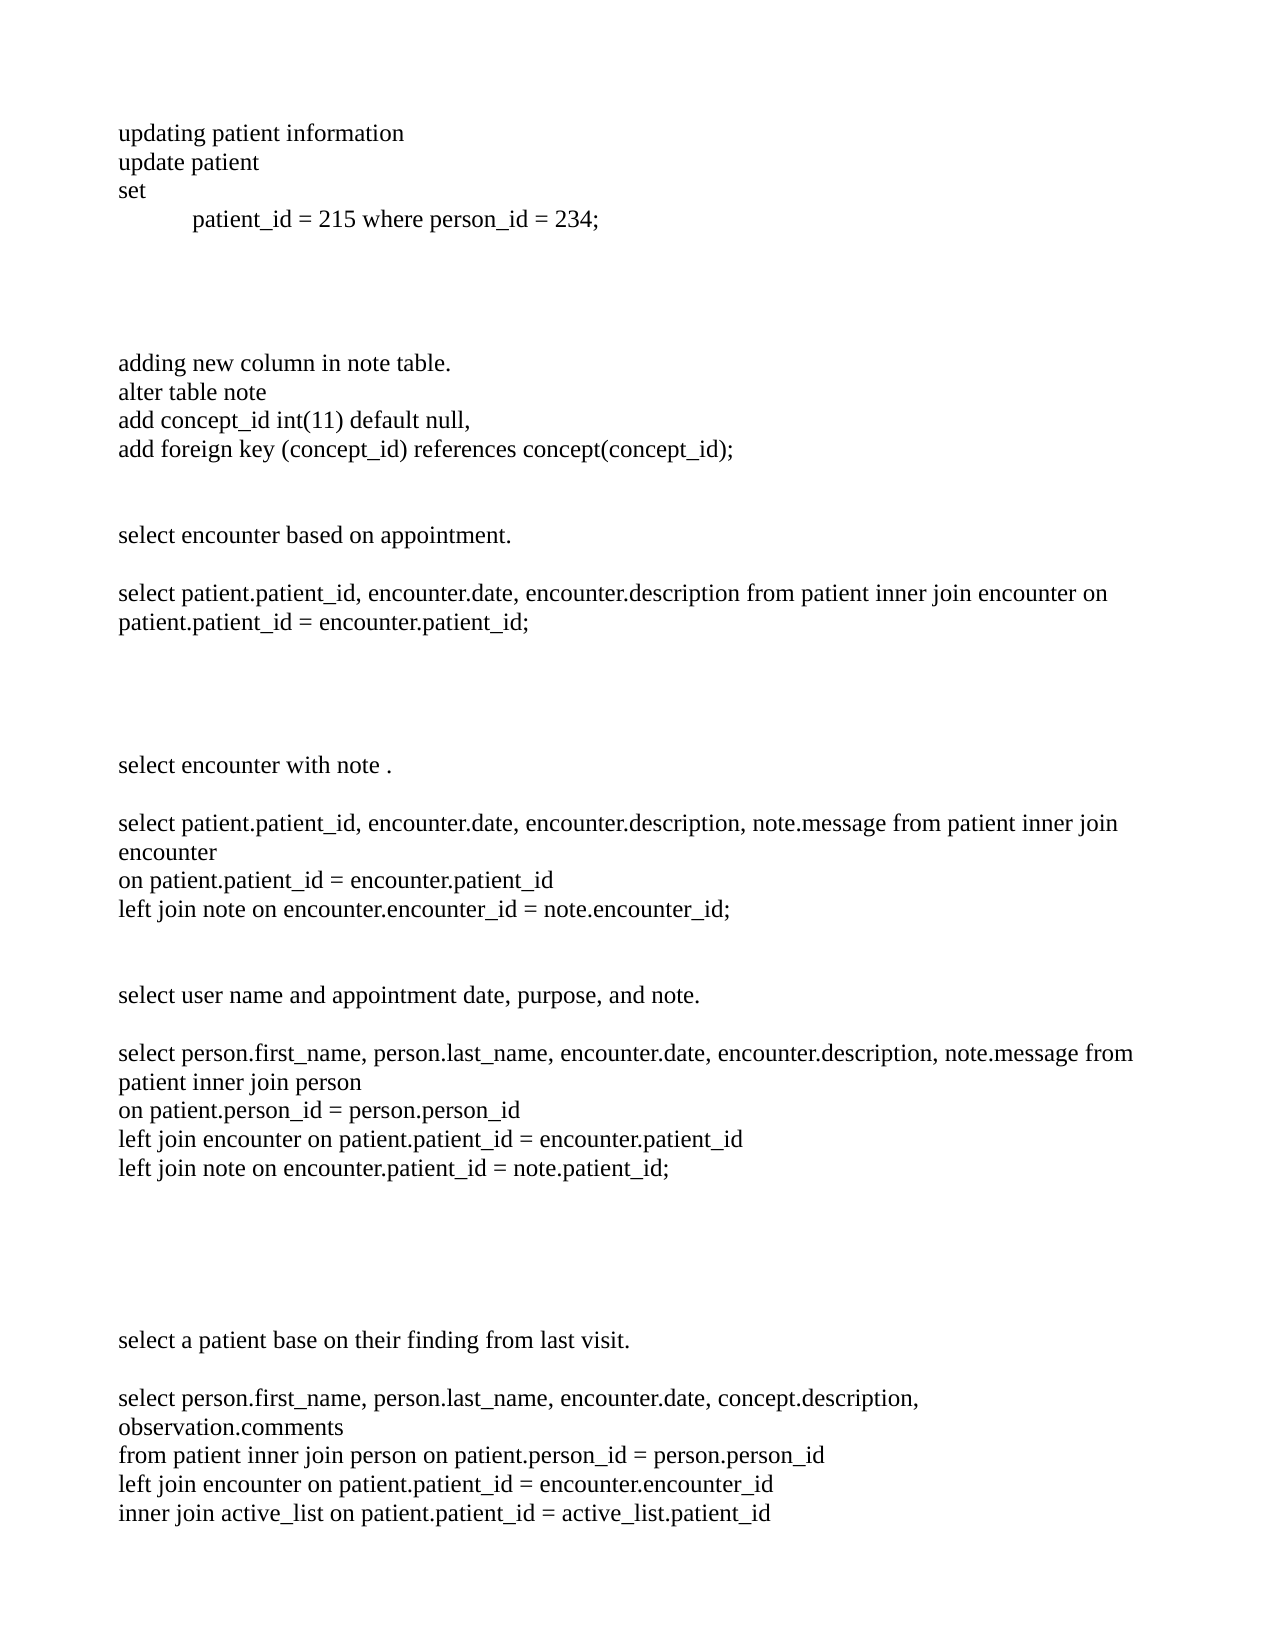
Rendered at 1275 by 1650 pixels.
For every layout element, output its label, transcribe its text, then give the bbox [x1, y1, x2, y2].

text updating patient information [118, 118, 1157, 147]
text select encounter based on appointment. [118, 521, 1157, 549]
text alter table note [118, 377, 1157, 406]
text select a patient base on their finding from last visit. [118, 1326, 1157, 1354]
text adding new column in note table. [118, 348, 1157, 377]
text select patient.patient_id, encounter.date, encounter.description, note.message from patient inner join encounter [118, 808, 1157, 866]
text inner join active_list on patient.patient_id = active_list.patient_id [118, 1498, 1157, 1527]
text select person.first_name, person.last_name, encounter.date, encounter.description, note.message from patient inner join person [118, 1038, 1157, 1096]
text left join encounter on patient.patient_id = encounter.encounter_id [118, 1469, 1157, 1498]
text set [118, 176, 1157, 204]
text on patient.person_id = person.person_id [118, 1096, 1157, 1124]
text patient_id = 215 where person_id = 234; [118, 204, 1157, 233]
text left join encounter on patient.patient_id = encounter.patient_id [118, 1124, 1157, 1153]
text select patient.patient_id, encounter.date, encounter.description from patient inner join encounter on patient.patient_id = encounter.patient_id; [118, 578, 1157, 636]
text left join note on encounter.patient_id = note.patient_id; [118, 1153, 1157, 1182]
text add concept_id int(11) default null, [118, 406, 1157, 434]
text select user name and appointment date, purpose, and note. [118, 981, 1157, 1009]
text select person.first_name, person.last_name, encounter.date, concept.description, observation.comments [118, 1383, 1157, 1441]
text select encounter with note . [118, 751, 1157, 779]
text add foreign key (concept_id) references concept(concept_id); [118, 434, 1157, 463]
text from patient inner join person on patient.person_id = person.person_id [118, 1441, 1157, 1469]
text left join note on encounter.encounter_id = note.encounter_id; [118, 894, 1157, 923]
text update patient [118, 147, 1157, 176]
text on patient.patient_id = encounter.patient_id [118, 866, 1157, 894]
